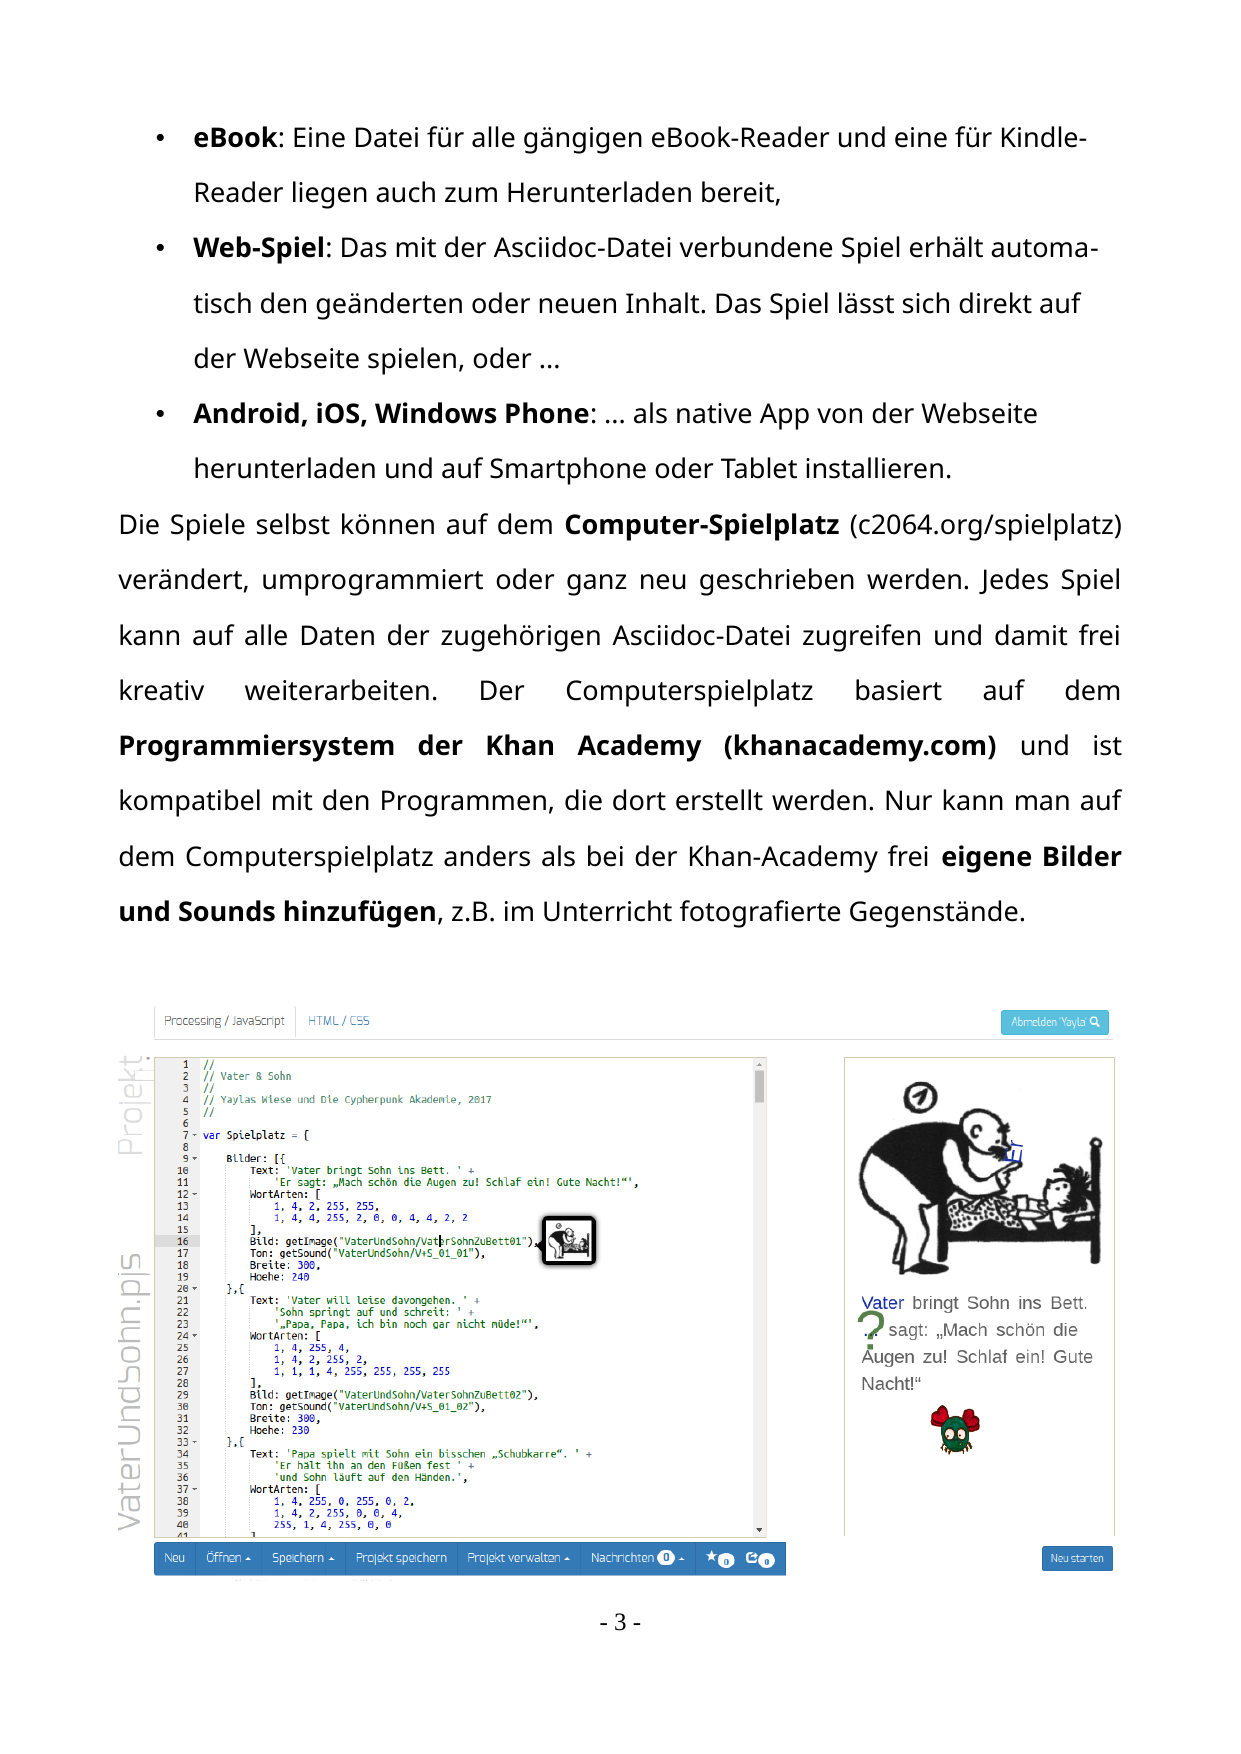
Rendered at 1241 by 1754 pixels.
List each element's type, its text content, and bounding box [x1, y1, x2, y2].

text Die Spiele selbst können auf dem Computer-Spielplatz (c2064.org/spielplatz) verändert, umpro­grammiert oder ganz neu geschrieben werden. Jedes Spiel kann auf alle Daten der zugehörigen Asciidoc-Datei zugreifen und damit frei kreativ weiterarbeiten. Der Computerspielplatz basiert auf dem Programmiersystem der Khan Academy (khanacademy.com) und ist kompatibel mit den Programmen, die dort erstellt werden. Nur kann man auf dem Computerspielplatz anders als bei der Khan-Academy frei eigene Bilder und Sounds hinzufügen, z.B. im Unterricht fotografierte Gegenstände. [118, 505, 1122, 929]
list Android, iOS, Windows Phone: ... als native App von der Webseite herun­terladen und auf Smartphone oder Tablet installieren. [156, 395, 1122, 487]
picture [118, 1006, 1123, 1581]
list eBook: Eine Datei für alle gängigen eBook-Reader und eine für Kindle-Reader liegen auch zum Herunterladen bereit, [156, 118, 1122, 210]
list Web-Spiel: Das mit der Asciidoc-Datei verbundene Spiel erhält automa­tisch den geänderten oder neuen Inhalt. Das Spiel lässt sich direkt auf der Webseite spielen, oder ... [156, 229, 1122, 376]
